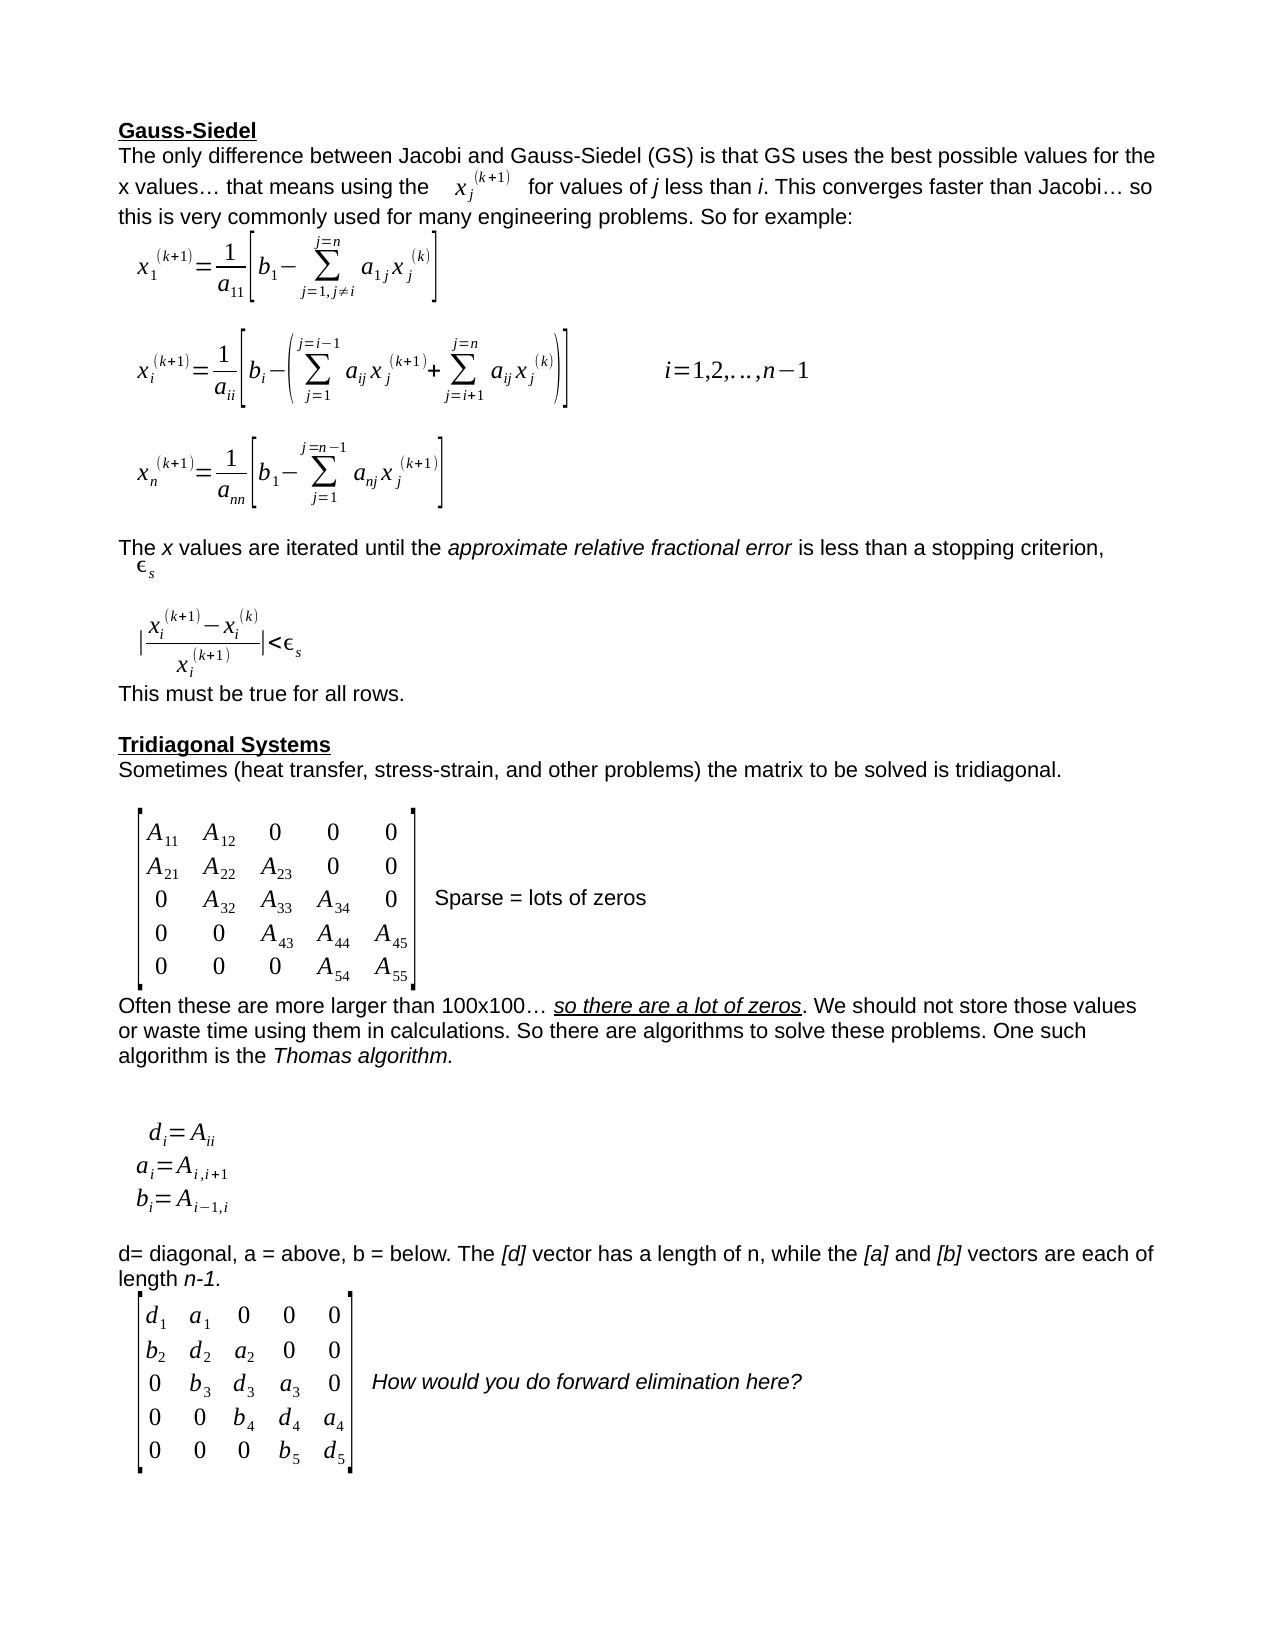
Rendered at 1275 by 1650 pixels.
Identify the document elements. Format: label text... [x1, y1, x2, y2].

text Sometimes (heat transfer, stress-strain, and other problems) the matrix to be solved is tridiagonal. [118, 757, 1157, 782]
text Often these are more larger than 100x100… so there are a lot of zeros. We should not store those values or waste time using them in calculations. So there are algorithms to solve these problems. One such algorithm is the Thomas algorithm. [118, 993, 1157, 1068]
text Tridiagonal Systems [118, 732, 1157, 757]
text This must be true for all rows. [118, 681, 1157, 707]
text How would you do forward elimination here? [118, 1291, 1157, 1476]
text Gauss-Siedel [118, 118, 1157, 143]
text d= diagonal, a = above, b = below. The [d] vector has a length of n, while the [a] and [b] vectors are each of length n-1. [118, 1241, 1157, 1291]
text The x values are iterated until the approximate relative fractional error is less than a stopping criterion, [118, 535, 1157, 582]
text Sparse = lots of zeros [118, 807, 1157, 993]
text The only difference between Jacobi and Gauss-Siedel (GS) is that GS uses the best possible values for the x values… that means using the for values of j less than i. This converges faster than Jacobi… so this is very commonly used for many engineering problems. So for example: [118, 143, 1157, 229]
